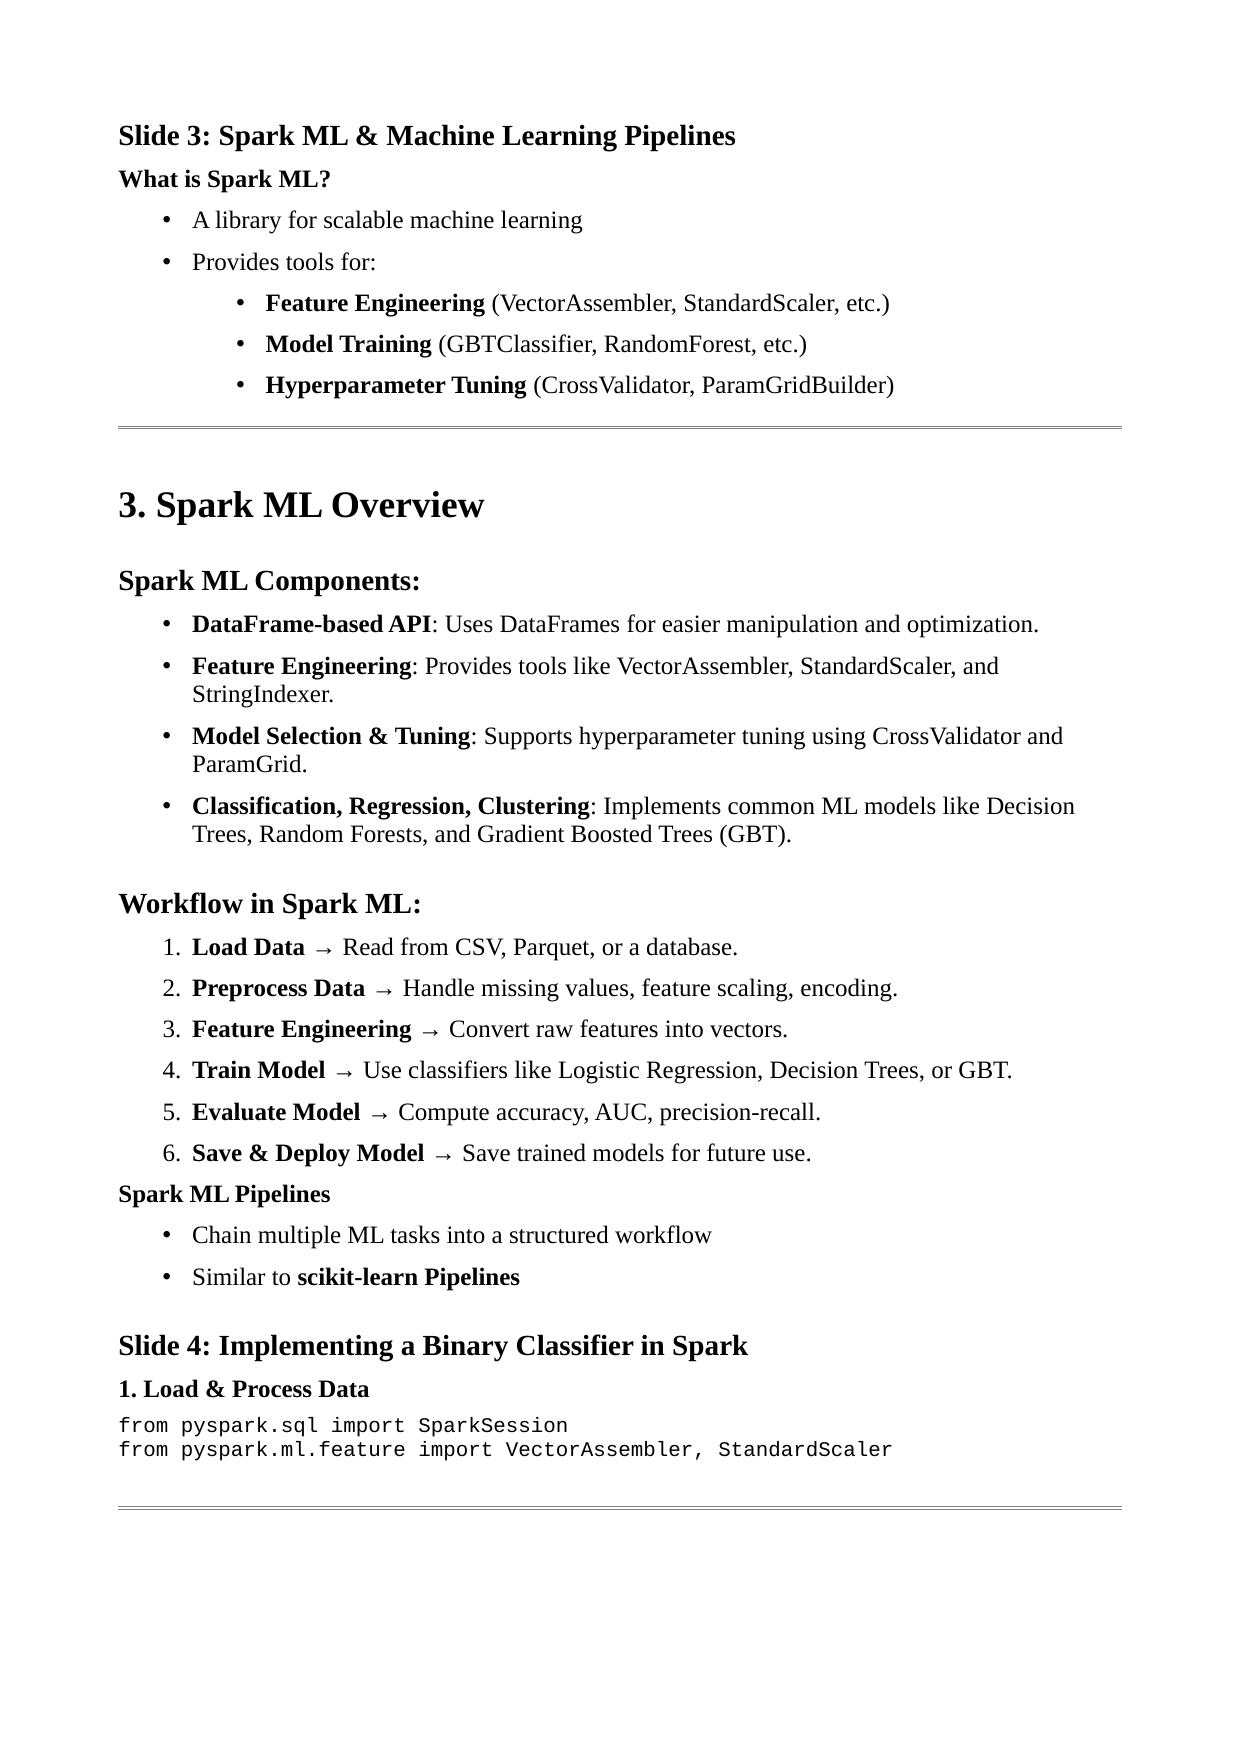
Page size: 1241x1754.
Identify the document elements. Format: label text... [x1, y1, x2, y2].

text from pyspark.sql import SparkSession [118, 1415, 1122, 1439]
list Classification, Regression, Clustering: Implements common ML models like Decision Trees, Random Forests, and Gradient Boosted Trees (GBT). [162, 791, 1122, 848]
list Feature Engineering → Convert raw features into vectors. [162, 1014, 1122, 1043]
list Save & Deploy Model → Save trained models for future use. [162, 1138, 1122, 1167]
text Spark ML Pipelines [118, 1179, 1122, 1208]
list Hyperparameter Tuning (CrossValidator, ParamGridBuilder) [236, 370, 1122, 399]
text from pyspark.ml.feature import VectorAssembler, StandardScaler [118, 1439, 1122, 1463]
subtitle Slide 4: Implementing a Binary Classifier in Spark [118, 1328, 1122, 1362]
list Provides tools for: [162, 247, 1122, 275]
list Evaluate Model → Compute accuracy, AUC, precision-recall. [162, 1097, 1122, 1126]
list Similar to scikit-learn Pipelines [162, 1262, 1122, 1291]
list Load Data → Read from CSV, Parquet, or a database. [162, 932, 1122, 961]
list Preprocess Data → Handle missing values, feature scaling, encoding. [162, 973, 1122, 1002]
list Model Training (GBTClassifier, RandomForest, etc.) [236, 329, 1122, 358]
list Feature Engineering: Provides tools like VectorAssembler, StandardScaler, and StringIndexer. [162, 651, 1122, 708]
list Model Selection & Tuning: Supports hyperparameter tuning using CrossValidator and ParamGrid. [162, 721, 1122, 778]
list Chain multiple ML tasks into a structured workflow [162, 1221, 1122, 1249]
text What is Spark ML? [118, 164, 1122, 193]
list Feature Engineering (VectorAssembler, StandardScaler, etc.) [236, 288, 1122, 317]
subtitle 3. Spark ML Overview [118, 483, 1122, 526]
subtitle Slide 3: Spark ML & Machine Learning Pipelines [118, 118, 1122, 152]
list Train Model → Use classifiers like Logistic Regression, Decision Trees, or GBT. [162, 1056, 1122, 1084]
list A library for scalable machine learning [162, 205, 1122, 234]
subtitle Workflow in Spark ML: [118, 886, 1122, 919]
list DataFrame-based API: Uses DataFrames for easier manipulation and optimization. [162, 609, 1122, 638]
text 1. Load & Process Data [118, 1374, 1122, 1403]
subtitle Spark ML Components: [118, 563, 1122, 597]
